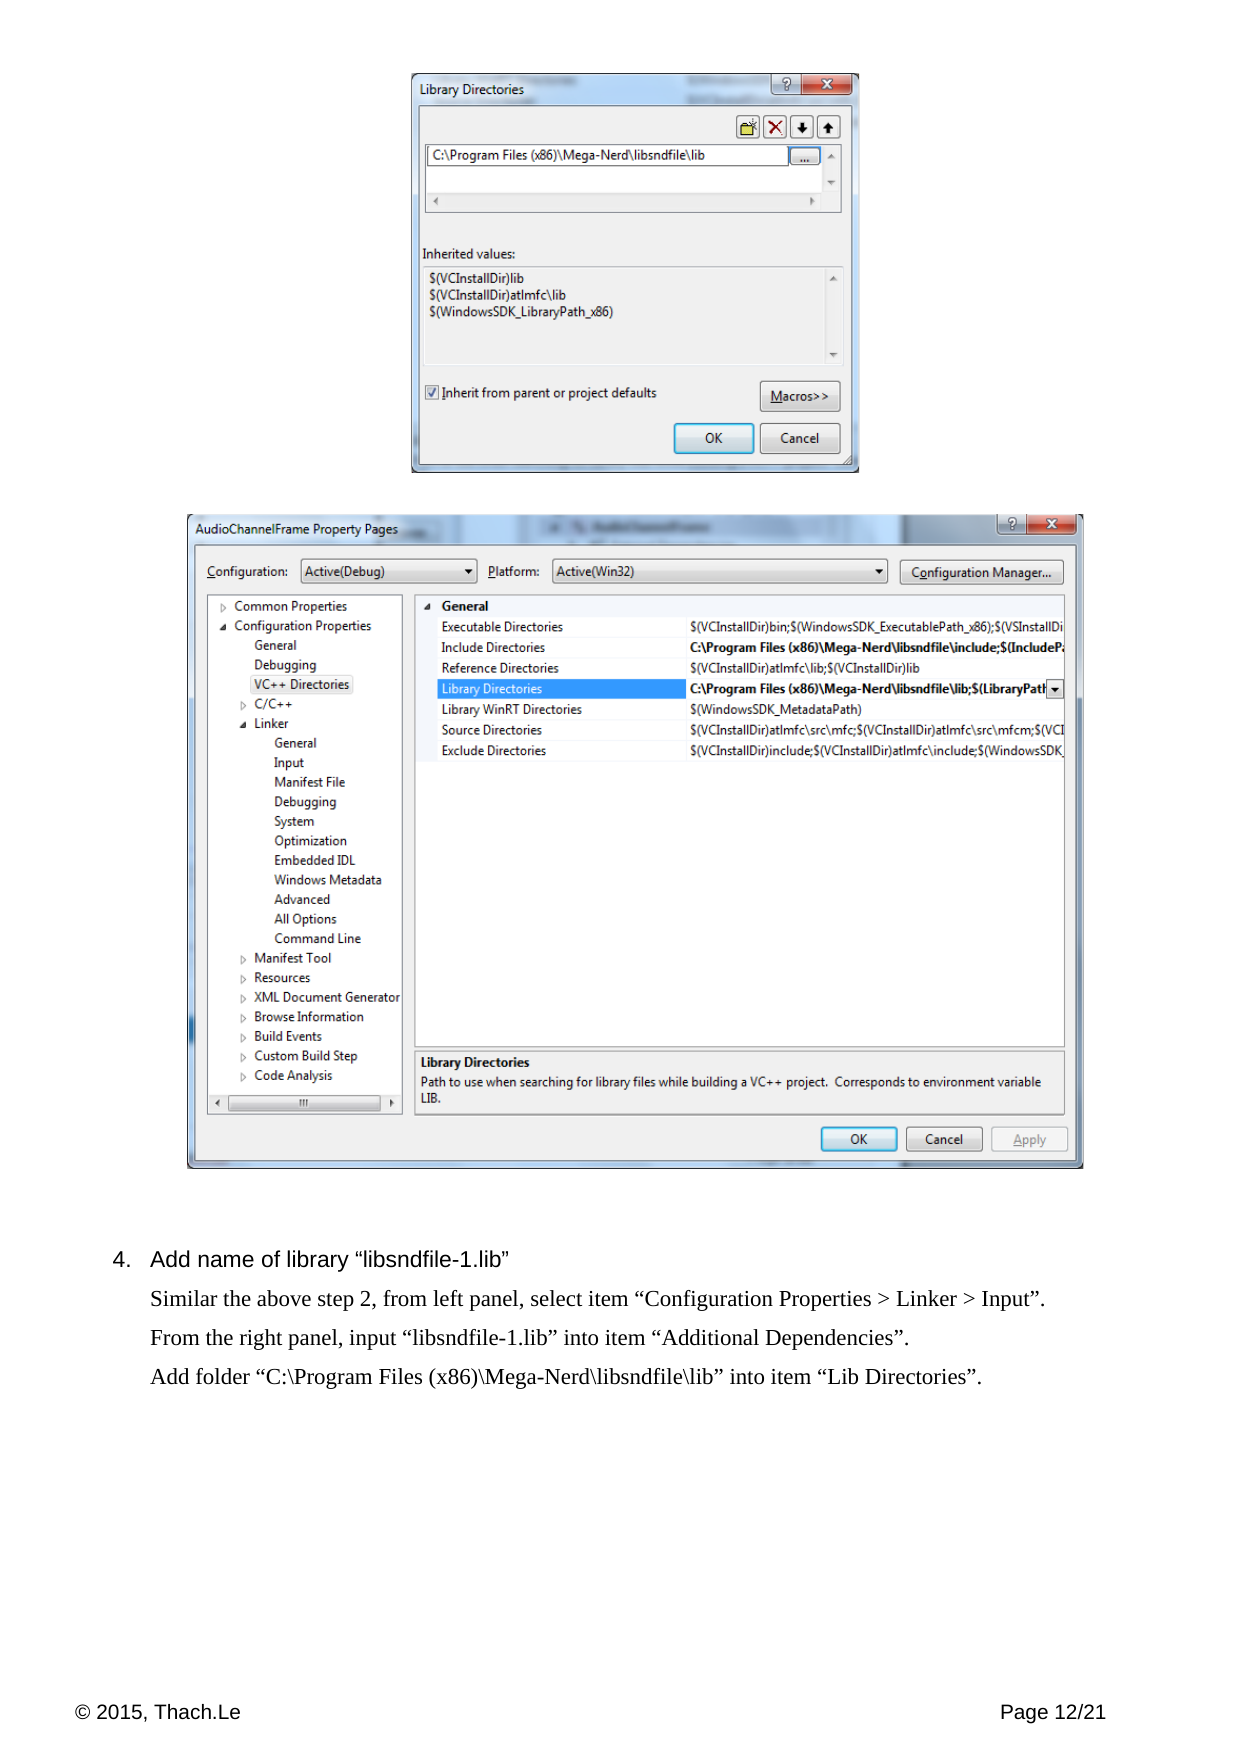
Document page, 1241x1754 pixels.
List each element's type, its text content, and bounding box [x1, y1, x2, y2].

text Similar the above step 2, from left panel, select item “Configuration Properties > Linker > Input”. [150, 1285, 1196, 1311]
text From the right panel, input “libsndfile-1.lib” into item “Additional Dependencies”. [150, 1324, 1196, 1350]
picture [411, 73, 860, 473]
picture [187, 514, 1084, 1169]
text Add folder “C:\Program Files (x86)\Mega-Nerd\libsndfile\lib” into item “Lib Directories”. [150, 1363, 1196, 1389]
subtitle Add name of library “libsndfile-1.lib” [112, 1246, 1196, 1273]
